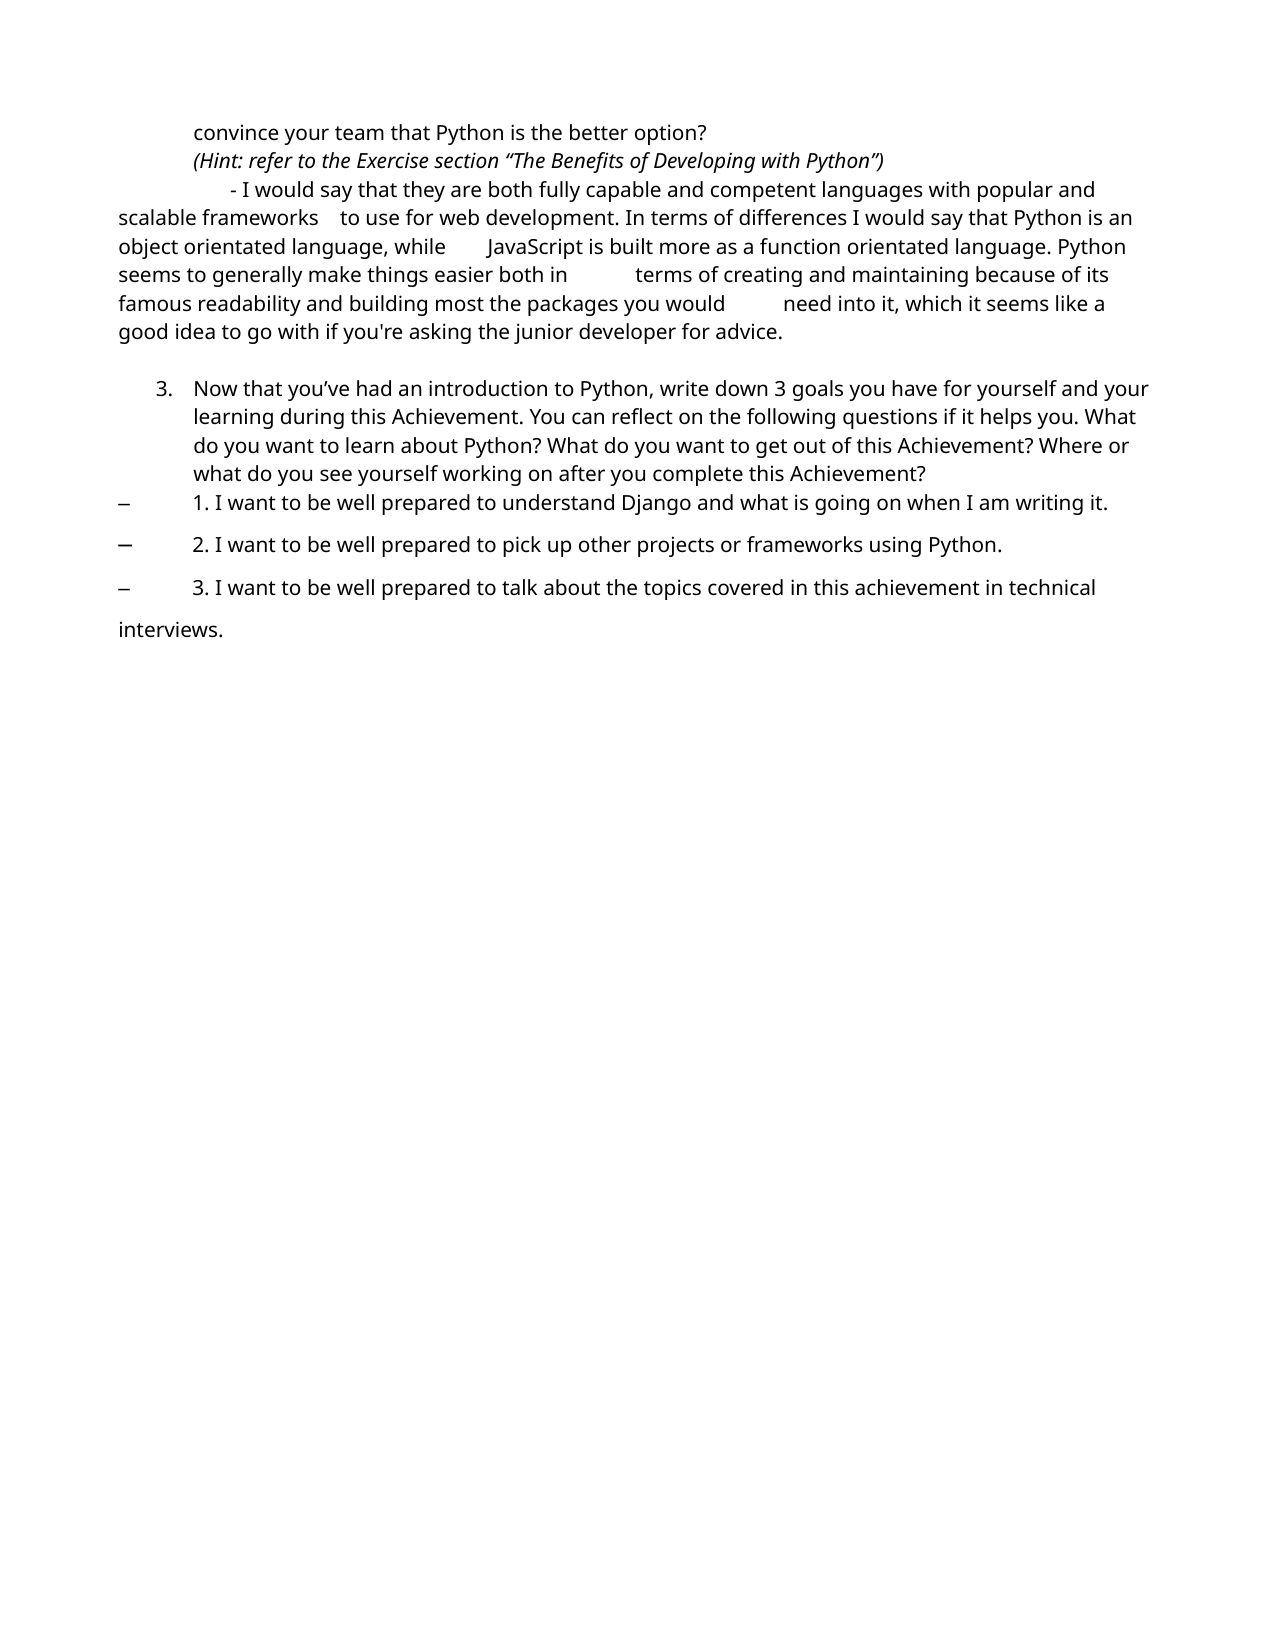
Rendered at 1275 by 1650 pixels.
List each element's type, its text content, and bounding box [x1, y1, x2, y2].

list 2. I want to be well prepared to pick up other projects or frameworks using Python. [118, 530, 1157, 559]
list convince your team that Python is the better option? [156, 118, 1157, 147]
text (Hint: refer to the Exercise section “The Benefits of Developing with Python”) [118, 147, 1157, 175]
list 1. I want to be well prepared to understand Django and what is going on when I am writing it. [118, 488, 1157, 516]
list 3. I want to be well prepared to talk about the topics covered in this achievement in technical interviews. [118, 573, 1157, 644]
text - I would say that they are both fully capable and competent languages with popular and scalable frameworks to use for web development. In terms of differences I would say that Python is an object orientated language, while JavaScript is built more as a function orientated language. Python seems to generally make things easier both in terms of creating and maintaining because of its famous readability and building most the packages you would need into it, which it seems like a good idea to go with if you're asking the junior developer for advice. [118, 175, 1157, 346]
list Now that you’ve had an introduction to Python, write down 3 goals you have for yourself and your learning during this Achievement. You can reflect on the following questions if it helps you. What do you want to learn about Python? What do you want to get out of this Achievement? Where or what do you see yourself working on after you complete this Achievement? [156, 374, 1157, 488]
